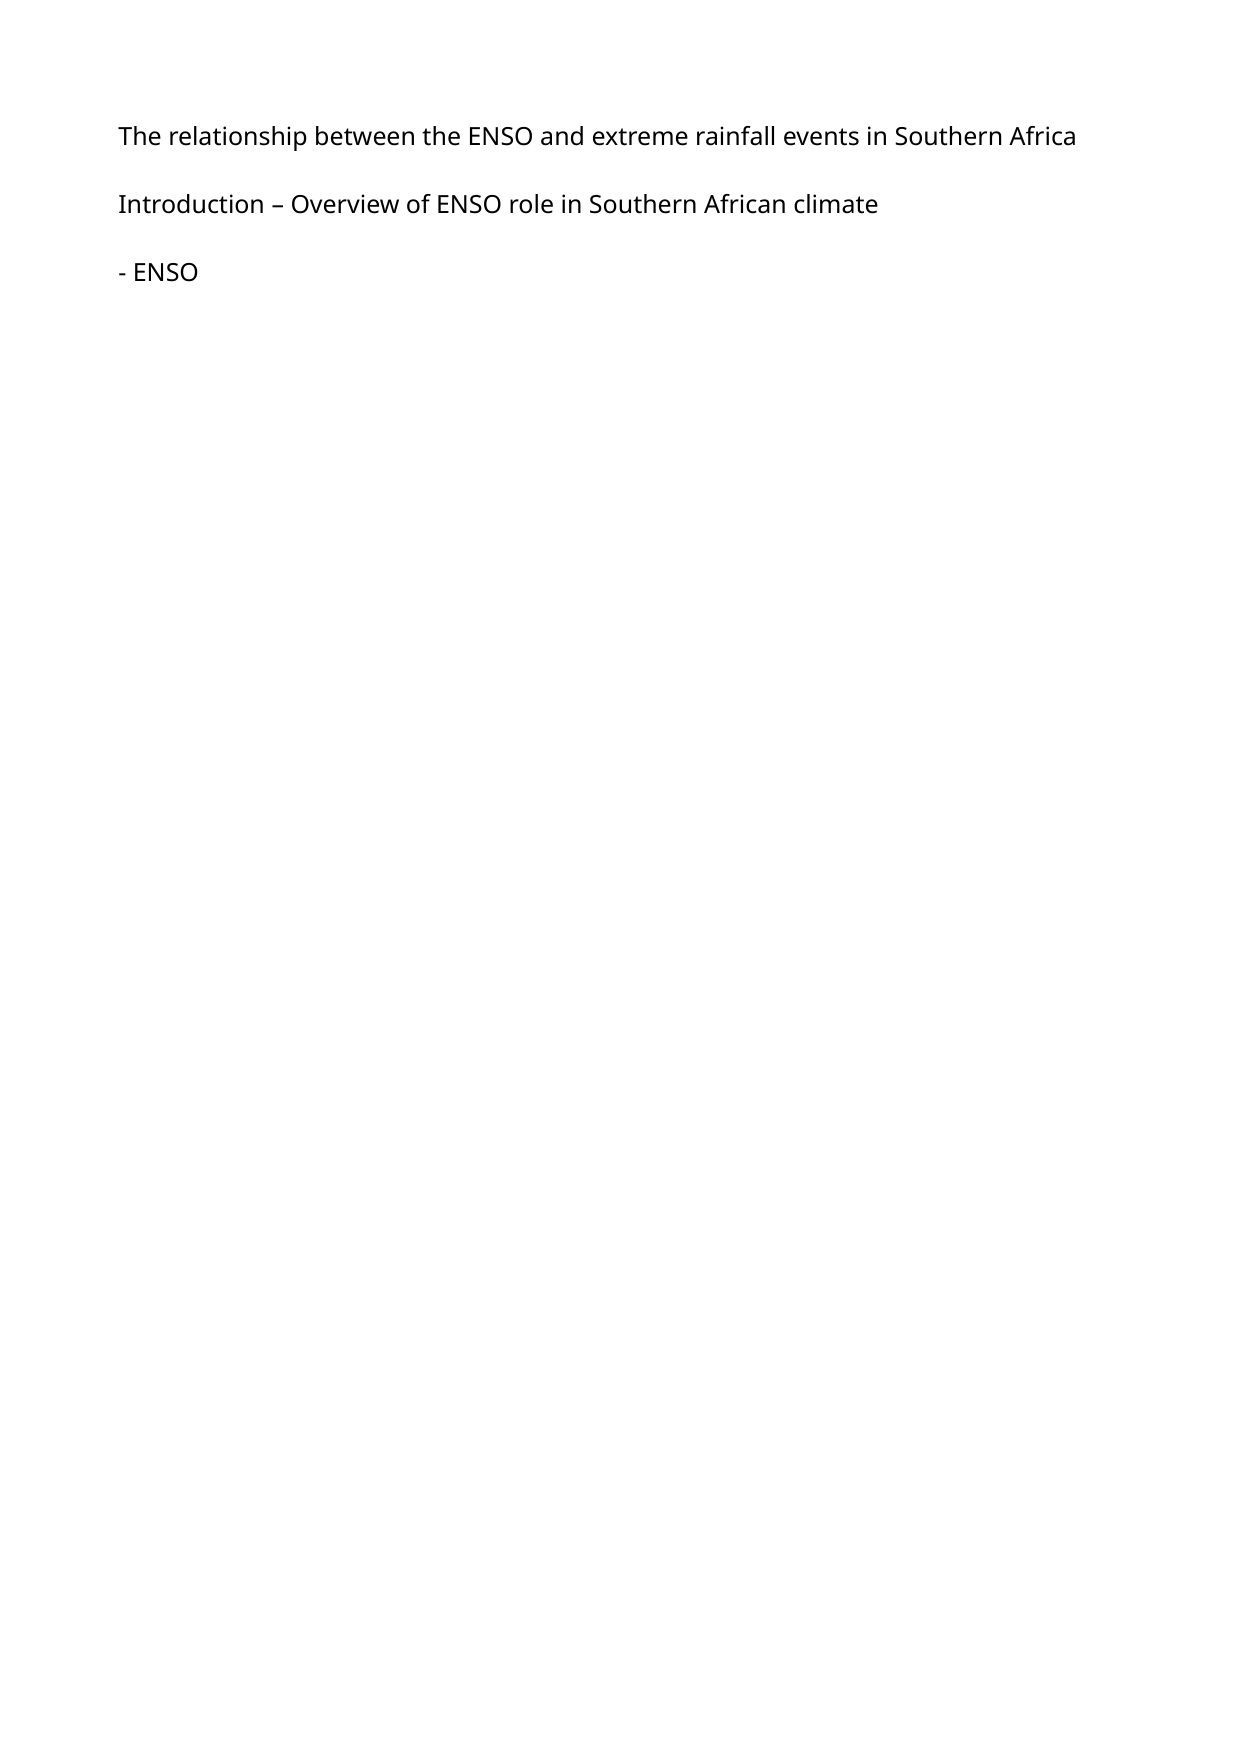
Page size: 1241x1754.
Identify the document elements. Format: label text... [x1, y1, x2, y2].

text Introduction – Overview of ENSO role in Southern African climate [118, 186, 1122, 220]
text - ENSO [118, 254, 1122, 288]
text The relationship between the ENSO and extreme rainfall events in Southern Africa [118, 118, 1122, 152]
